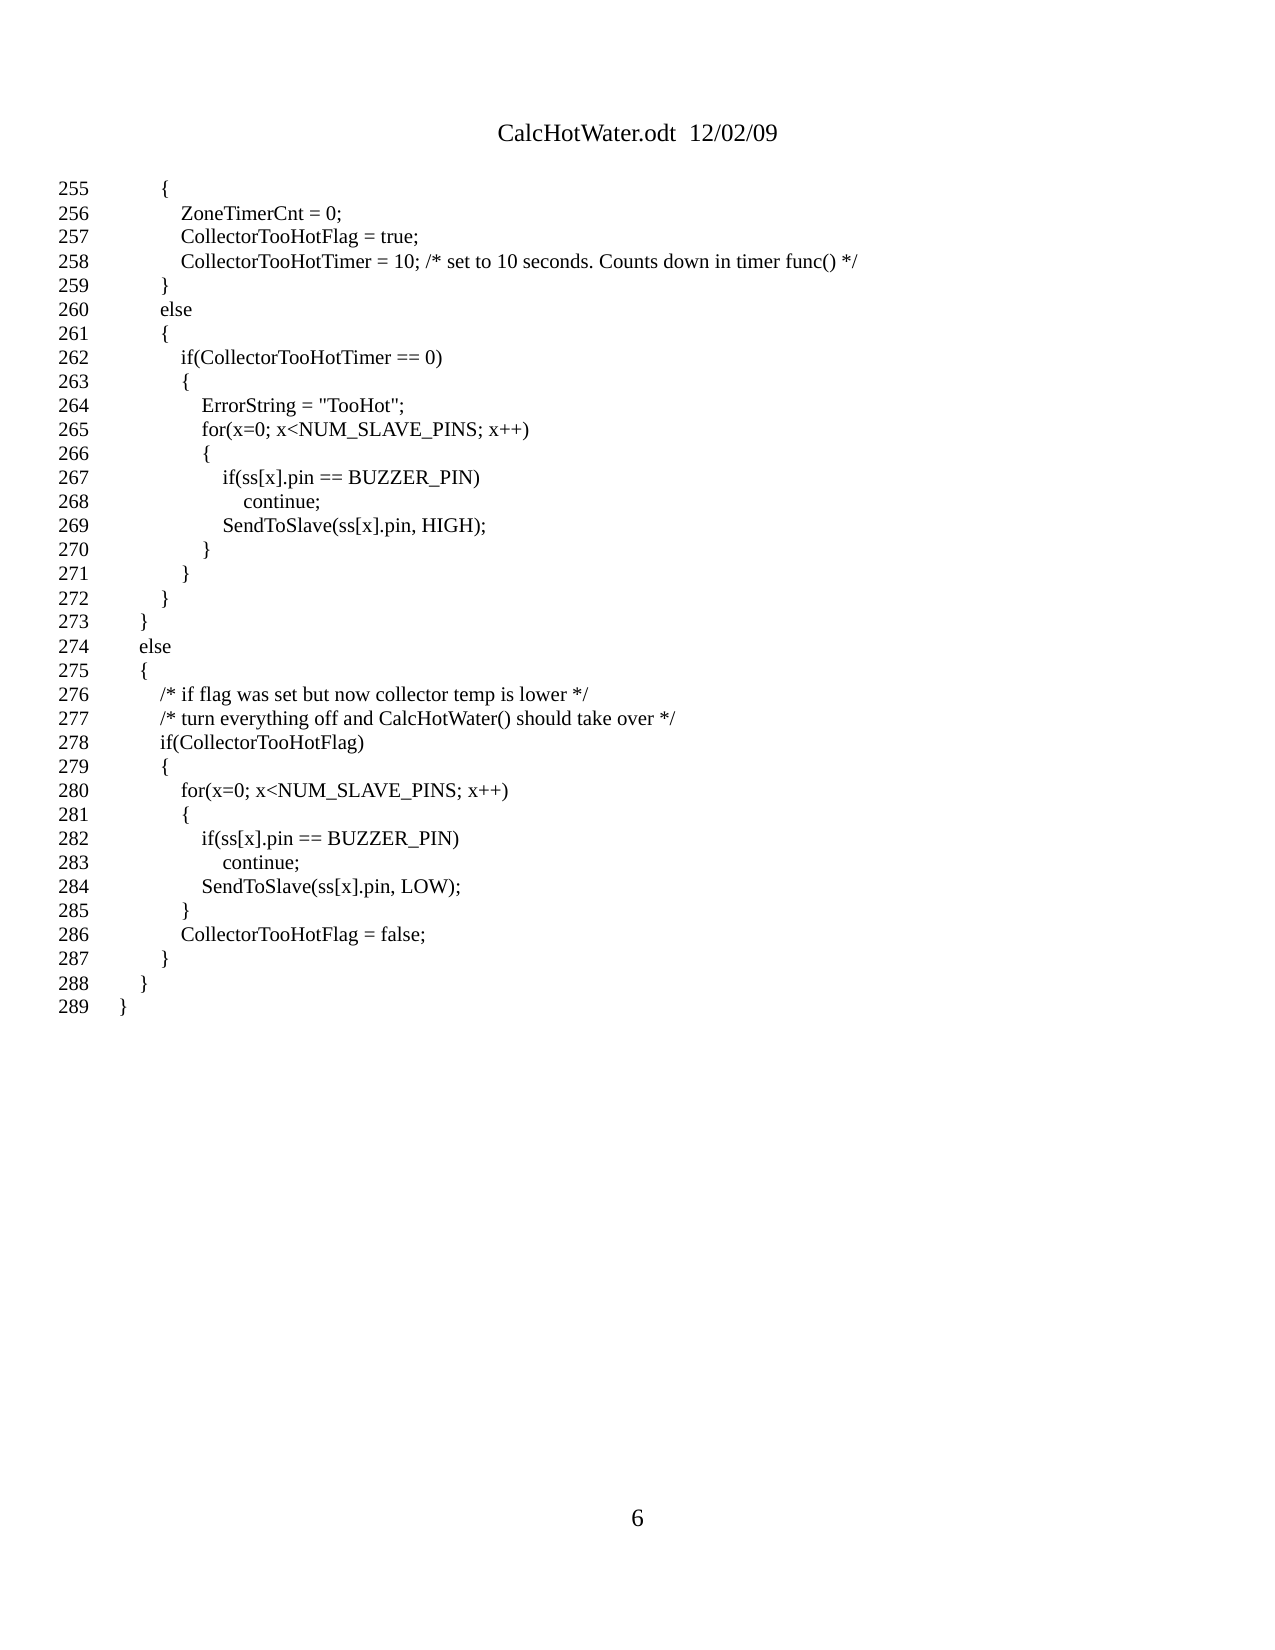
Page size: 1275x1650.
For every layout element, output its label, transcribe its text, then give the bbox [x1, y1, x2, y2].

text } [118, 609, 1157, 633]
text if(CollectorTooHotTimer == 0) [118, 345, 1157, 369]
text } [118, 898, 1157, 922]
text } [118, 994, 1157, 1018]
text ErrorString = "TooHot"; [118, 393, 1157, 417]
text CollectorTooHotTimer = 10; /* set to 10 seconds. Counts down in timer func() */ [118, 248, 1157, 273]
text if(ss[x].pin == BUZZER_PIN) [118, 826, 1157, 850]
text else [118, 297, 1157, 321]
text SendToSlave(ss[x].pin, HIGH); [118, 513, 1157, 537]
text { [118, 321, 1157, 345]
text continue; [118, 850, 1157, 874]
text { [118, 658, 1157, 682]
text if(ss[x].pin == BUZZER_PIN) [118, 465, 1157, 489]
text } [118, 970, 1157, 994]
text SendToSlave(ss[x].pin, LOW); [118, 874, 1157, 898]
text /* turn everything off and CalcHotWater() should take over */ [118, 706, 1157, 730]
text { [118, 802, 1157, 826]
text { [118, 176, 1157, 200]
text for(x=0; x<NUM_SLAVE_PINS; x++) [118, 778, 1157, 802]
text ZoneTimerCnt = 0; [118, 200, 1157, 224]
text for(x=0; x<NUM_SLAVE_PINS; x++) [118, 417, 1157, 441]
text } [118, 585, 1157, 609]
text { [118, 754, 1157, 778]
text } [118, 561, 1157, 585]
text } [118, 537, 1157, 561]
text CollectorTooHotFlag = true; [118, 224, 1157, 248]
text continue; [118, 489, 1157, 513]
text /* if flag was set but now collector temp is lower */ [118, 682, 1157, 706]
text } [118, 946, 1157, 970]
text else [118, 633, 1157, 658]
text CollectorTooHotFlag = false; [118, 922, 1157, 946]
text if(CollectorTooHotFlag) [118, 730, 1157, 754]
text { [118, 441, 1157, 465]
text } [118, 273, 1157, 297]
text { [118, 369, 1157, 393]
